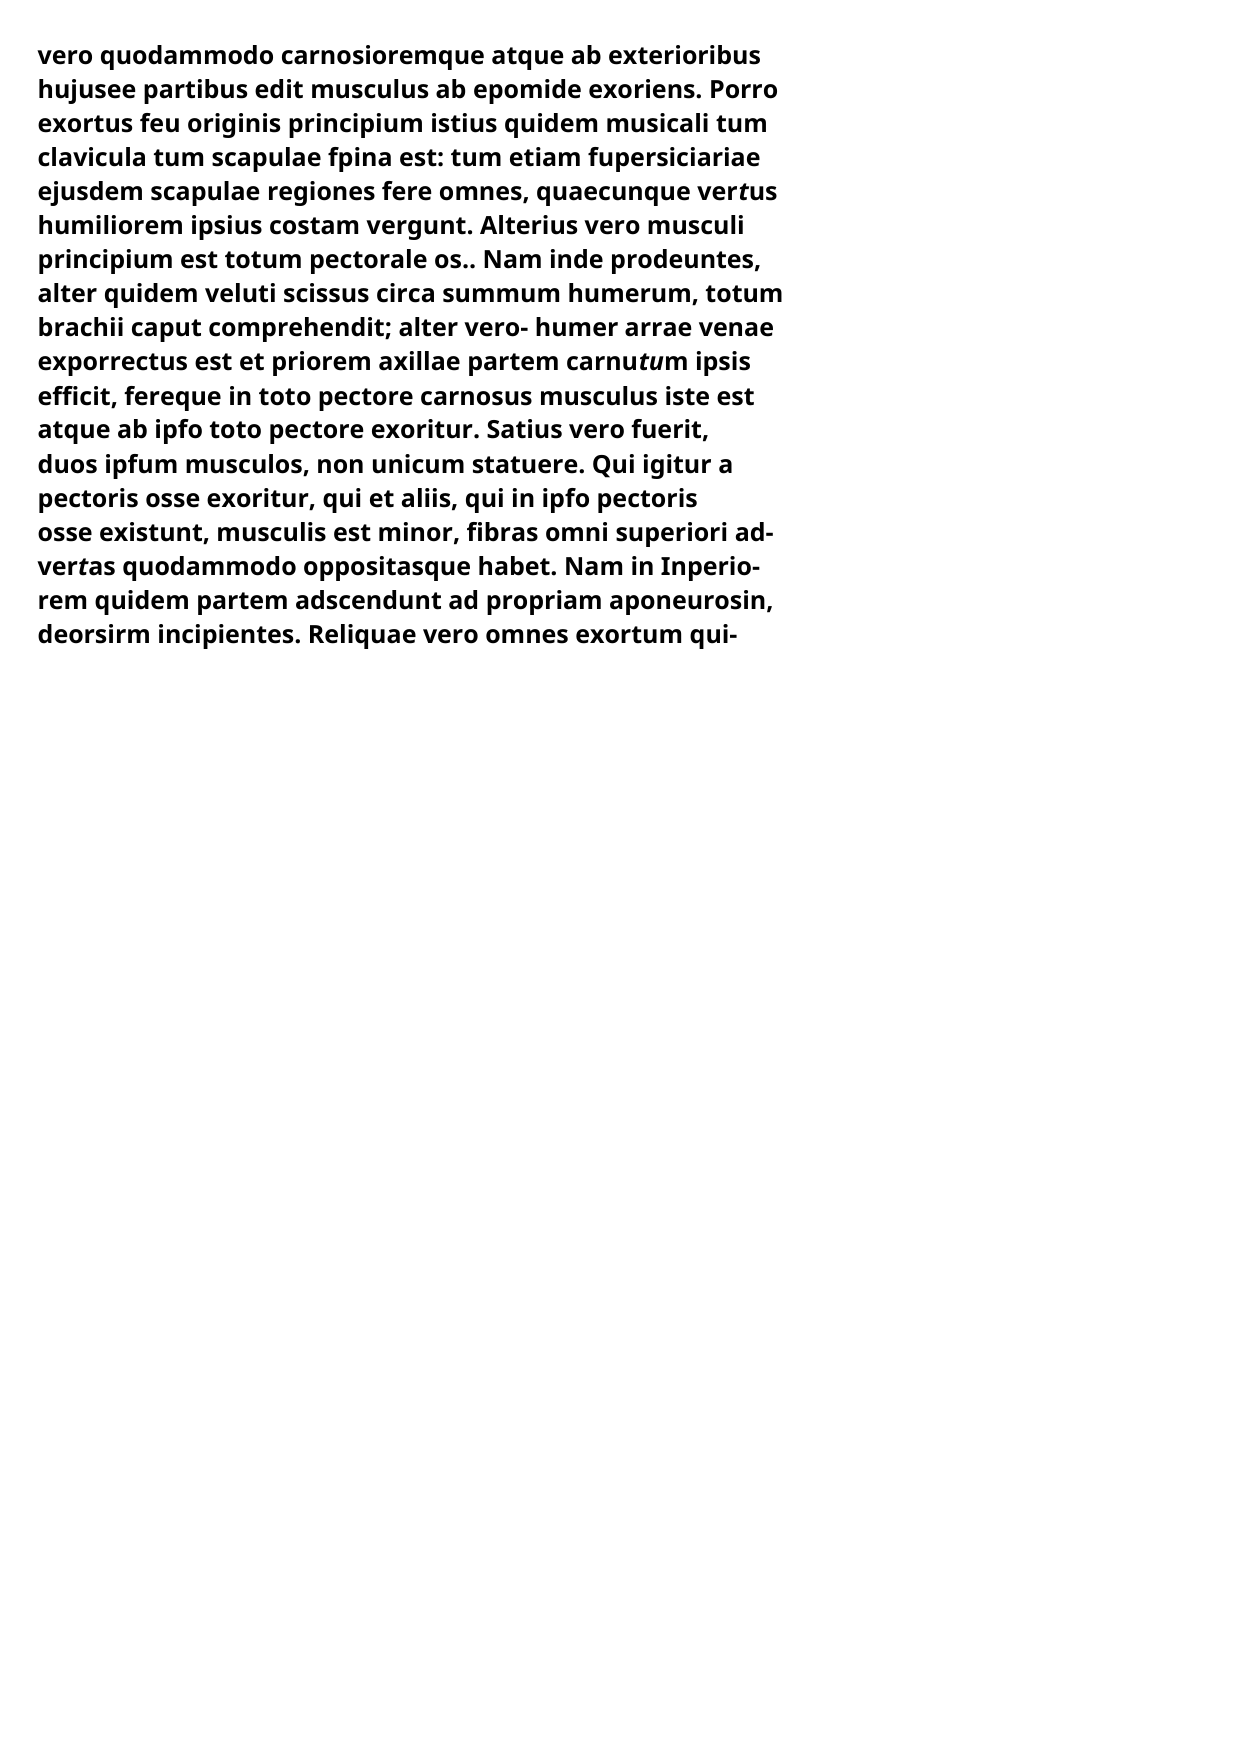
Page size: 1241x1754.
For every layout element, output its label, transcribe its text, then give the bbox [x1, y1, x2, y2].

text vero quodammodo carnosioremque atque ab exterioribus hujusee partibus edit musculus ab epomide exoriens. Porro exortus feu originis principium istius quidem musicali tum clavicula tum scapulae fpina est: tum etiam fupersiciariae ejusdem scapulae regiones fere omnes, quaecunque vertus humiliorem ipsius costam vergunt. Alterius vero musculi principium est totum pectorale os.. Nam inde prodeuntes, alter quidem veluti scissus circa summum humerum, totum brachii caput comprehendit; alter vero- humer arrae venae exporrectus est et priorem axillae partem carnutum ipsis efficit, fereque in toto pectore carnosus musculus iste est atque ab ipfo toto pectore exoritur. Satius vero fuerit, duos ipfum musculos, non unicum statuere. Qui igitur a pectoris osse exoritur, qui et aliis, qui in ipfo pectoris osse existunt, musculis est minor, fibras omni superiori ad- vertas quodammodo oppositasque habet. Nam in Inperio- rem quidem partem adscendunt ad propriam aponeurosin, deorsirm incipientes. Reliquae vero omnes exortum qui- [37, 37, 1203, 651]
